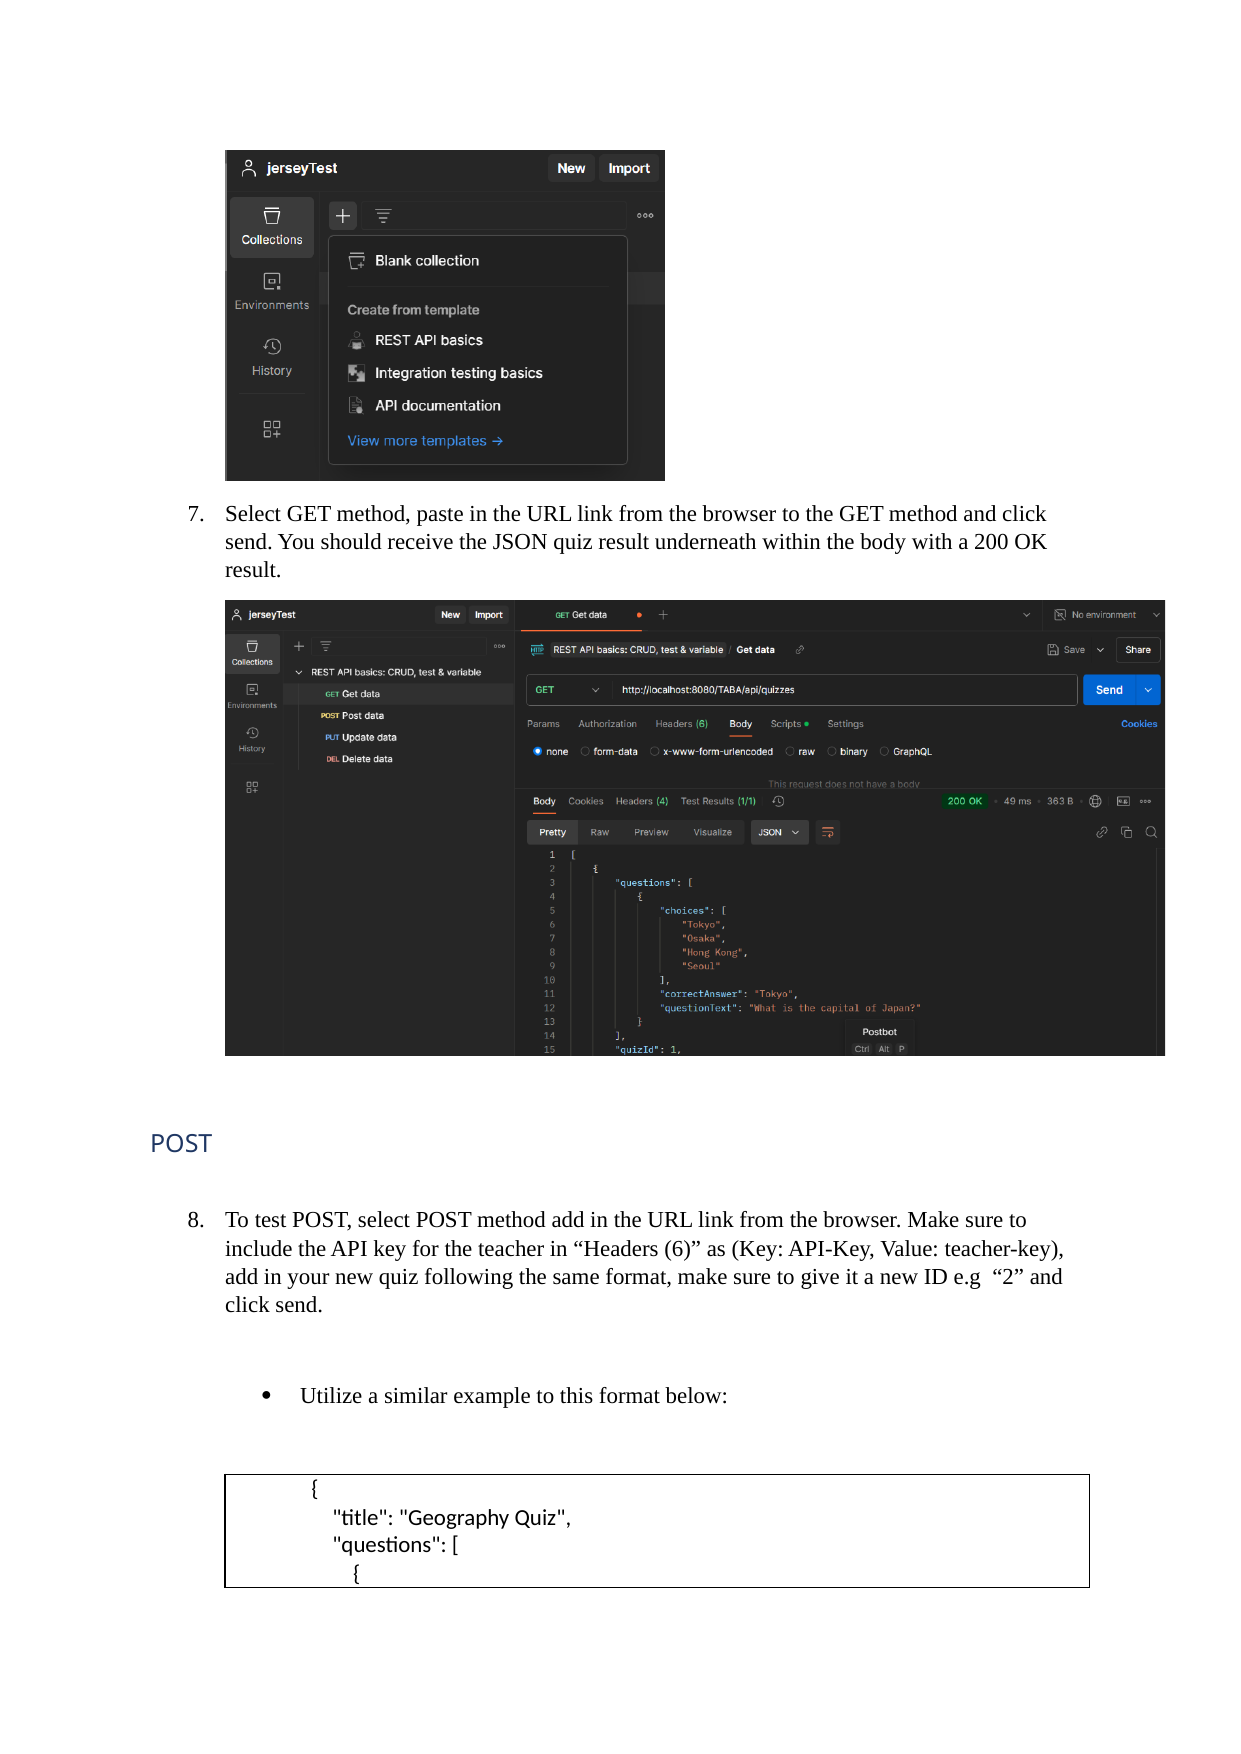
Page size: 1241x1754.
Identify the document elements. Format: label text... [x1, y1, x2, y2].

list Utilize a similar example to this format below: [262, 1382, 1090, 1408]
table_header { "title": "Geography Quiz", "questions": [ { [226, 1475, 1089, 1587]
subtitle POST [150, 1125, 1090, 1159]
list Select GET method, paste in the URL link from the browser to the GET method and click send. You should receive the JSON quiz result underneath within the body with a 200 OK result. [187, 499, 1090, 582]
list To test POST, select POST method add in the URL link from the browser. Make sure to include the API key for the teacher in “Headers (6)” as (Key: API-Key, Value: teacher-key), add in your new quiz following the same format, make sure to give it a new ID e.g “2” and click send. [187, 1206, 1090, 1317]
